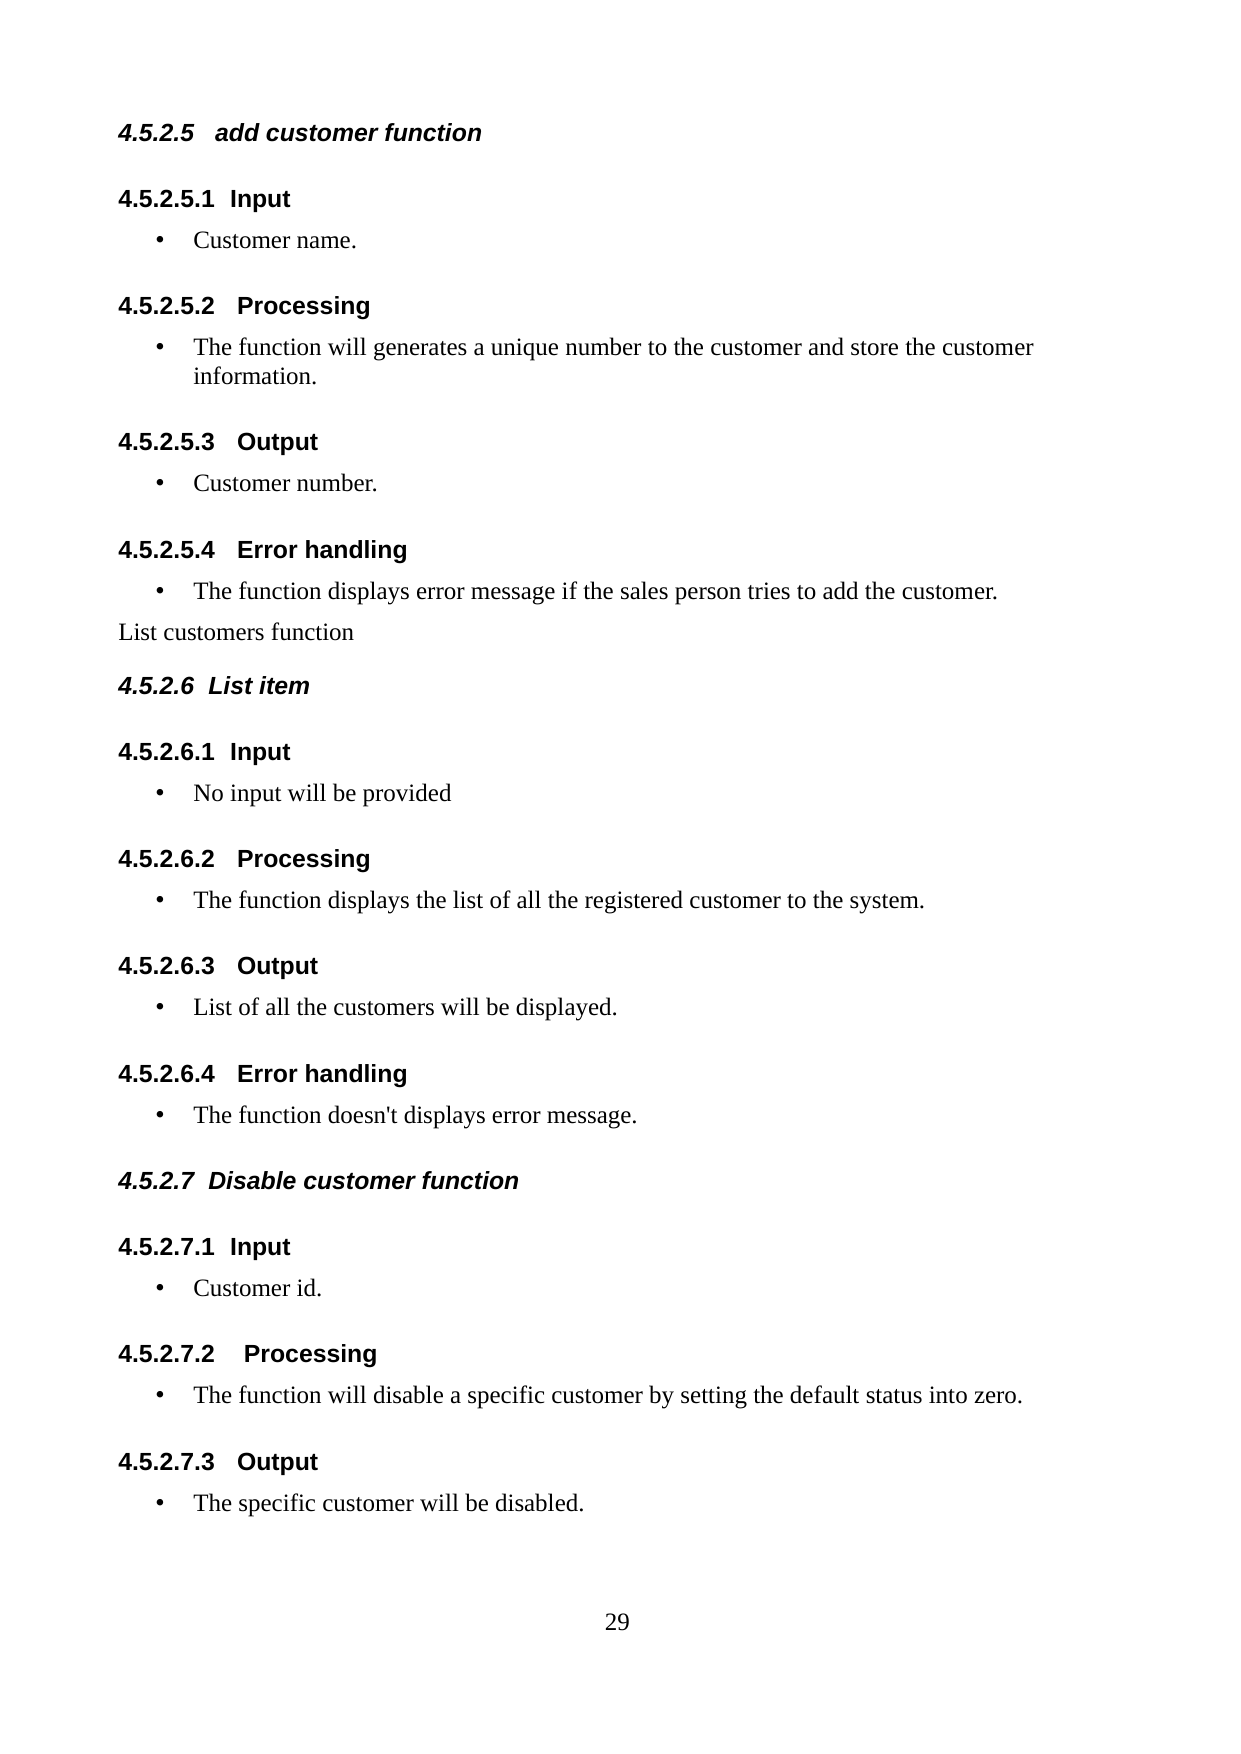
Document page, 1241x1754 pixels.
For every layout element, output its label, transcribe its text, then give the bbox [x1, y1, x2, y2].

subtitle List item [118, 671, 1122, 699]
subtitle Input [118, 737, 1122, 765]
list Customer name. [156, 225, 1122, 254]
subtitle Input [118, 1232, 1122, 1261]
subtitle add customer function [118, 118, 1122, 147]
subtitle Output [118, 1447, 1122, 1475]
subtitle Disable customer function [118, 1166, 1122, 1194]
list Customer number. [156, 468, 1122, 497]
subtitle Output [118, 951, 1122, 980]
list The function will disable a specific customer by setting the default status into zero. [156, 1380, 1122, 1409]
list The specific customer will be disabled. [156, 1488, 1122, 1516]
list Customer id. [156, 1273, 1122, 1302]
list List of all the customers will be displayed. [156, 992, 1122, 1021]
subtitle Processing [118, 1339, 1122, 1368]
list The function displays the list of all the registered customer to the system. [156, 885, 1122, 914]
list The function doesn't displays error message. [156, 1100, 1122, 1128]
subtitle Error handling [118, 535, 1122, 563]
subtitle Processing [118, 844, 1122, 873]
subtitle Processing [118, 291, 1122, 320]
list No input will be provided [156, 778, 1122, 807]
subtitle Error handling [118, 1059, 1122, 1087]
text List customers function [118, 617, 1122, 646]
subtitle Output [118, 427, 1122, 456]
list The function will generates a unique number to the customer and store the customer information. [156, 332, 1122, 390]
list The function displays error message if the sales person tries to add the customer. [156, 576, 1122, 604]
subtitle Input [118, 184, 1122, 213]
